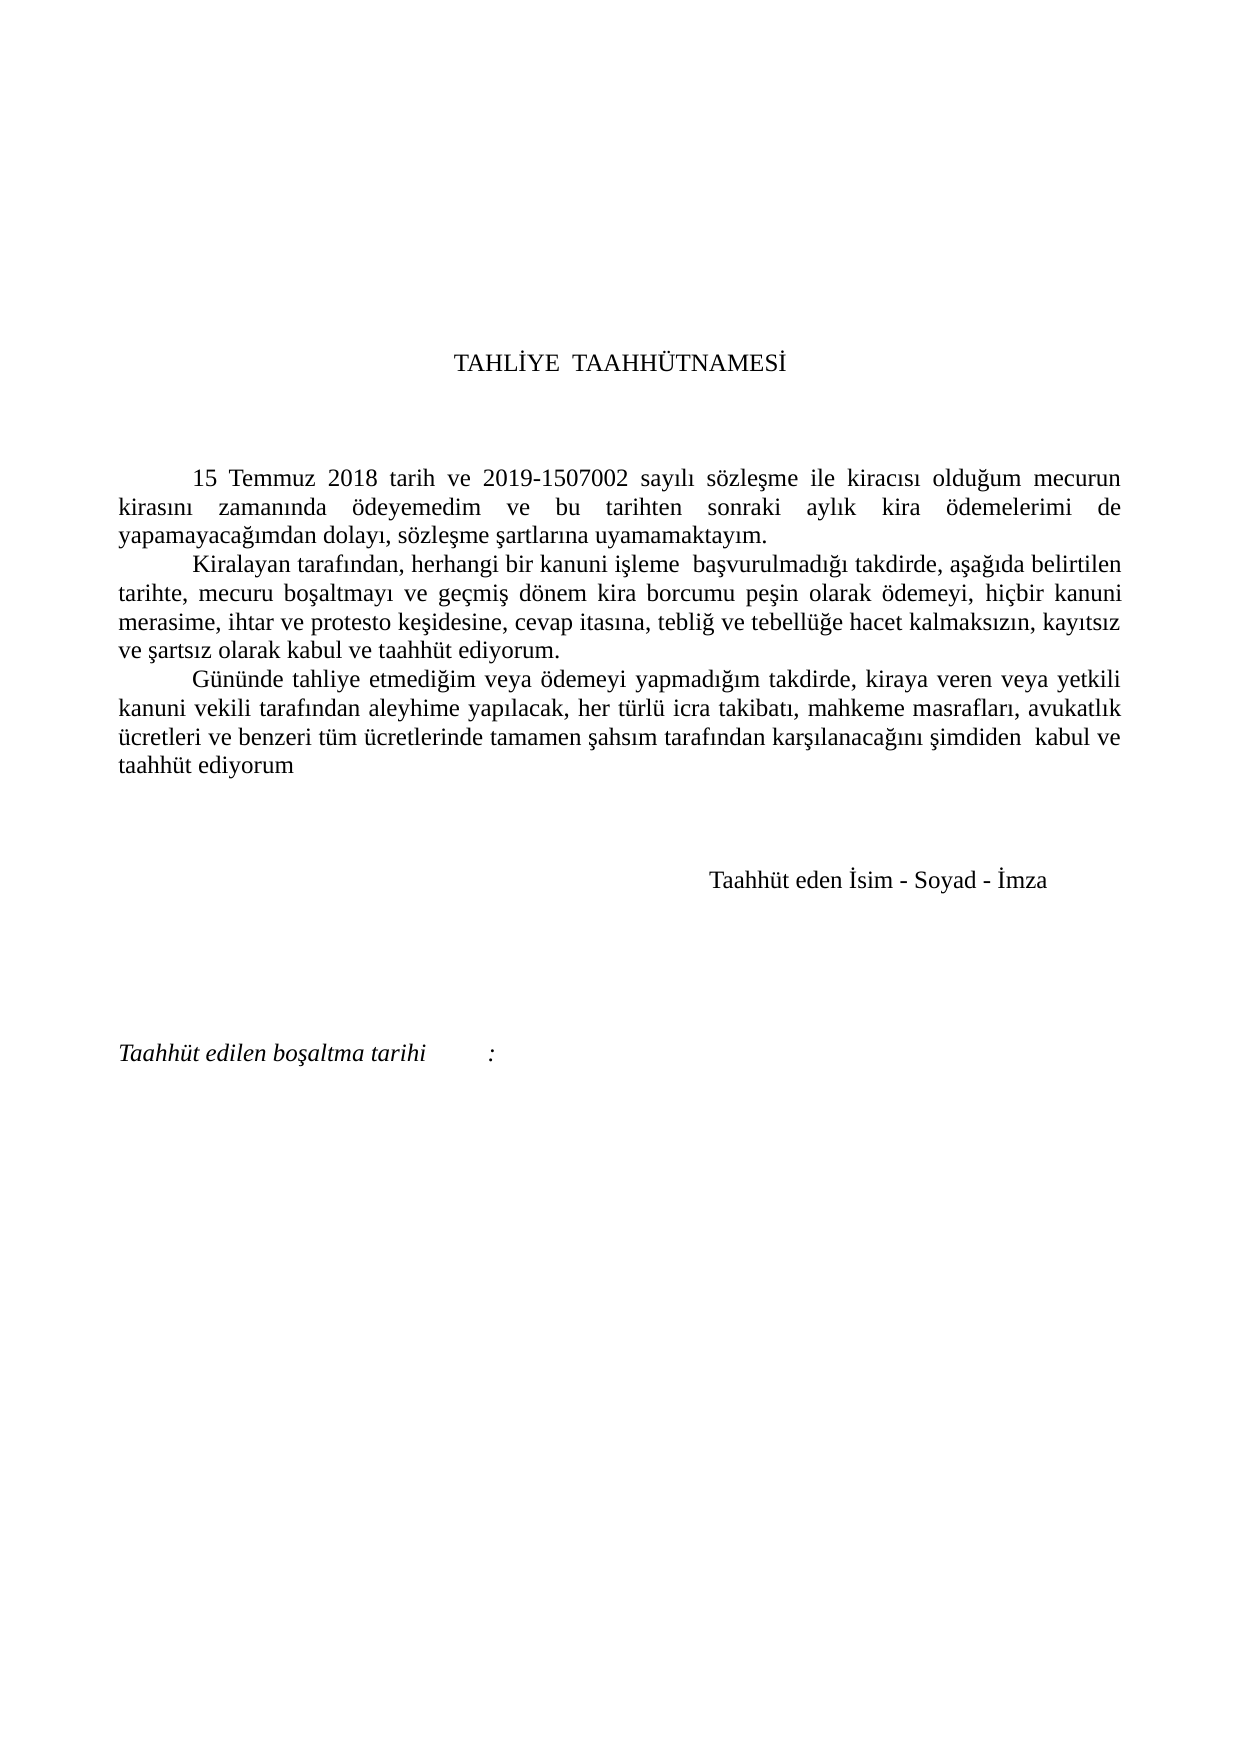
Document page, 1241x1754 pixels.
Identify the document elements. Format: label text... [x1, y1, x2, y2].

text Taahhüt edilen boşaltma tarihi : [118, 1038, 1122, 1067]
text 15 Temmuz 2018 tarih ve 2019-1507002 sayılı sözleşme ile kiracısı olduğum mecurun kirasını zamanında ödeyemedim ve bu tarihten sonraki aylık kira ödemelerimi de yapamayacağımdan dolayı, sözleşme şartlarına uyamamaktayım. [118, 463, 1122, 549]
text Taahhüt eden İsim - Soyad - İmza [118, 866, 1122, 894]
text Kiralayan tarafından, herhangi bir kanuni işleme başvurulmadığı takdirde, aşağıda belirtilen tarihte, mecuru boşaltmayı ve geçmiş dönem kira borcumu peşin olarak ödemeyi, hiçbir kanuni merasime, ihtar ve protesto keşidesine, cevap itasına, tebliğ ve tebellüğe hacet kalmaksızın, kayıtsız ve şartsız olarak kabul ve taahhüt ediyorum. [118, 549, 1122, 664]
text Gününde tahliye etmediğim veya ödemeyi yapmadığım takdirde, kiraya veren veya yetkili kanuni vekili tarafından aleyhime yapılacak, her türlü icra takibatı, mahkeme masrafları, avukatlık ücretleri ve benzeri tüm ücretlerinde tamamen şahsım tarafından karşılanacağını şimdiden kabul ve taahhüt ediyorum [118, 664, 1122, 779]
text TAHLİYE TAAHHÜTNAMESİ [118, 348, 1122, 377]
